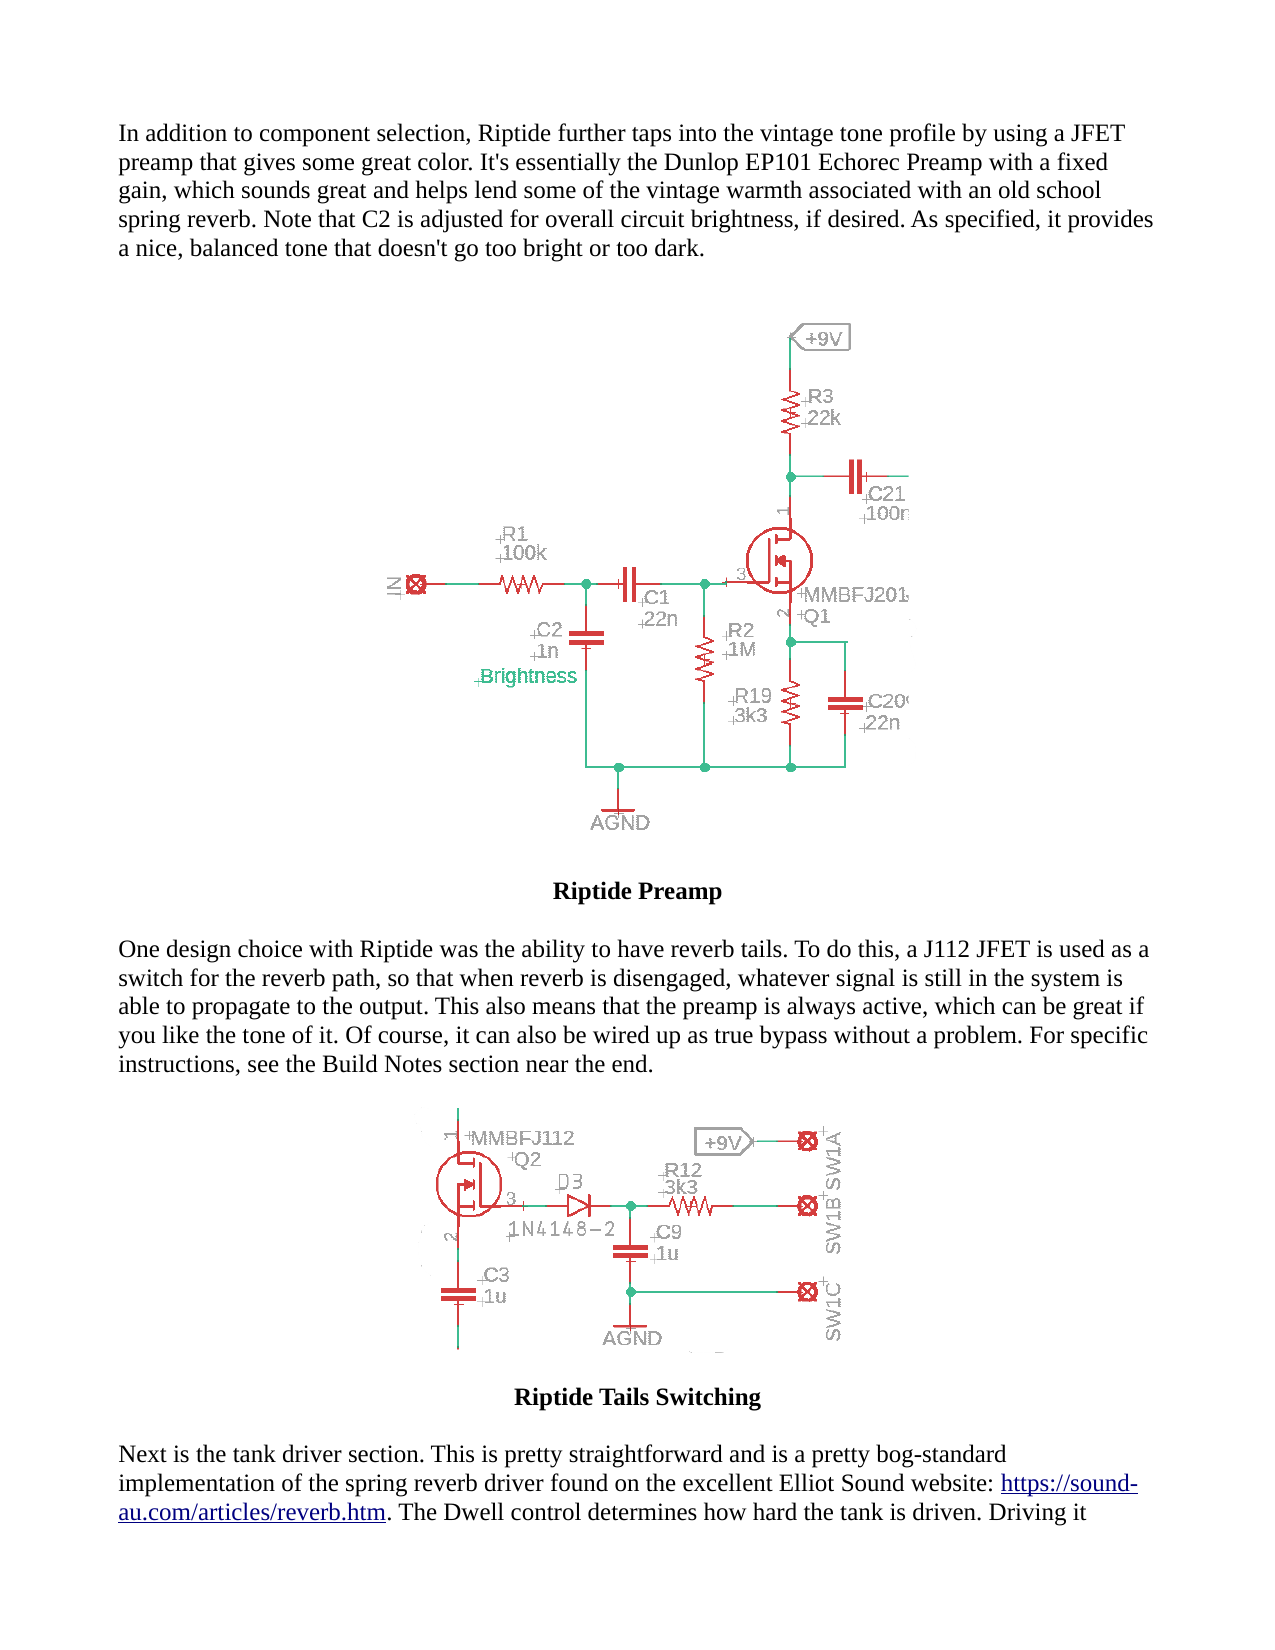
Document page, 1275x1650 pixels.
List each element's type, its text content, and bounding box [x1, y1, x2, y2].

text Riptide Preamp [118, 876, 1157, 905]
text Next is the tank driver section. This is pretty straightforward and is a pretty bog-standard implementation of the spring reverb driver found on the excellent Elliot Sound website: https://sound-au.com/articles/reverb.htm. The Dwell control determines how hard the tank is driven. Driving it [118, 1439, 1157, 1525]
text Riptide Tails Switching [118, 1382, 1157, 1410]
text In addition to component selection, Riptide further taps into the vintage tone profile by using a JFET preamp that gives some great color. It's essentially the Dunlop EP101 Echorec Preamp with a fixed gain, which sounds great and helps lend some of the vintage warmth associated with an old school spring reverb. Note that C2 is adjusted for overall circuit brightness, if desired. As specified, it provides a nice, balanced tone that doesn't go too bright or too dark. [118, 118, 1157, 262]
picture [413, 1106, 862, 1353]
text One design choice with Riptide was the ability to have reverb tails. To do this, a J112 JFET is used as a switch for the reverb path, so that when reverb is disengaged, whatever signal is still in the system is able to propagate to the output. This also means that the preamp is always active, which can be great if you like the tone of it. Of course, it can also be wired up as true bypass without a problem. For specific instructions, see the Build Notes section near the end. [118, 934, 1157, 1078]
picture [358, 290, 917, 848]
